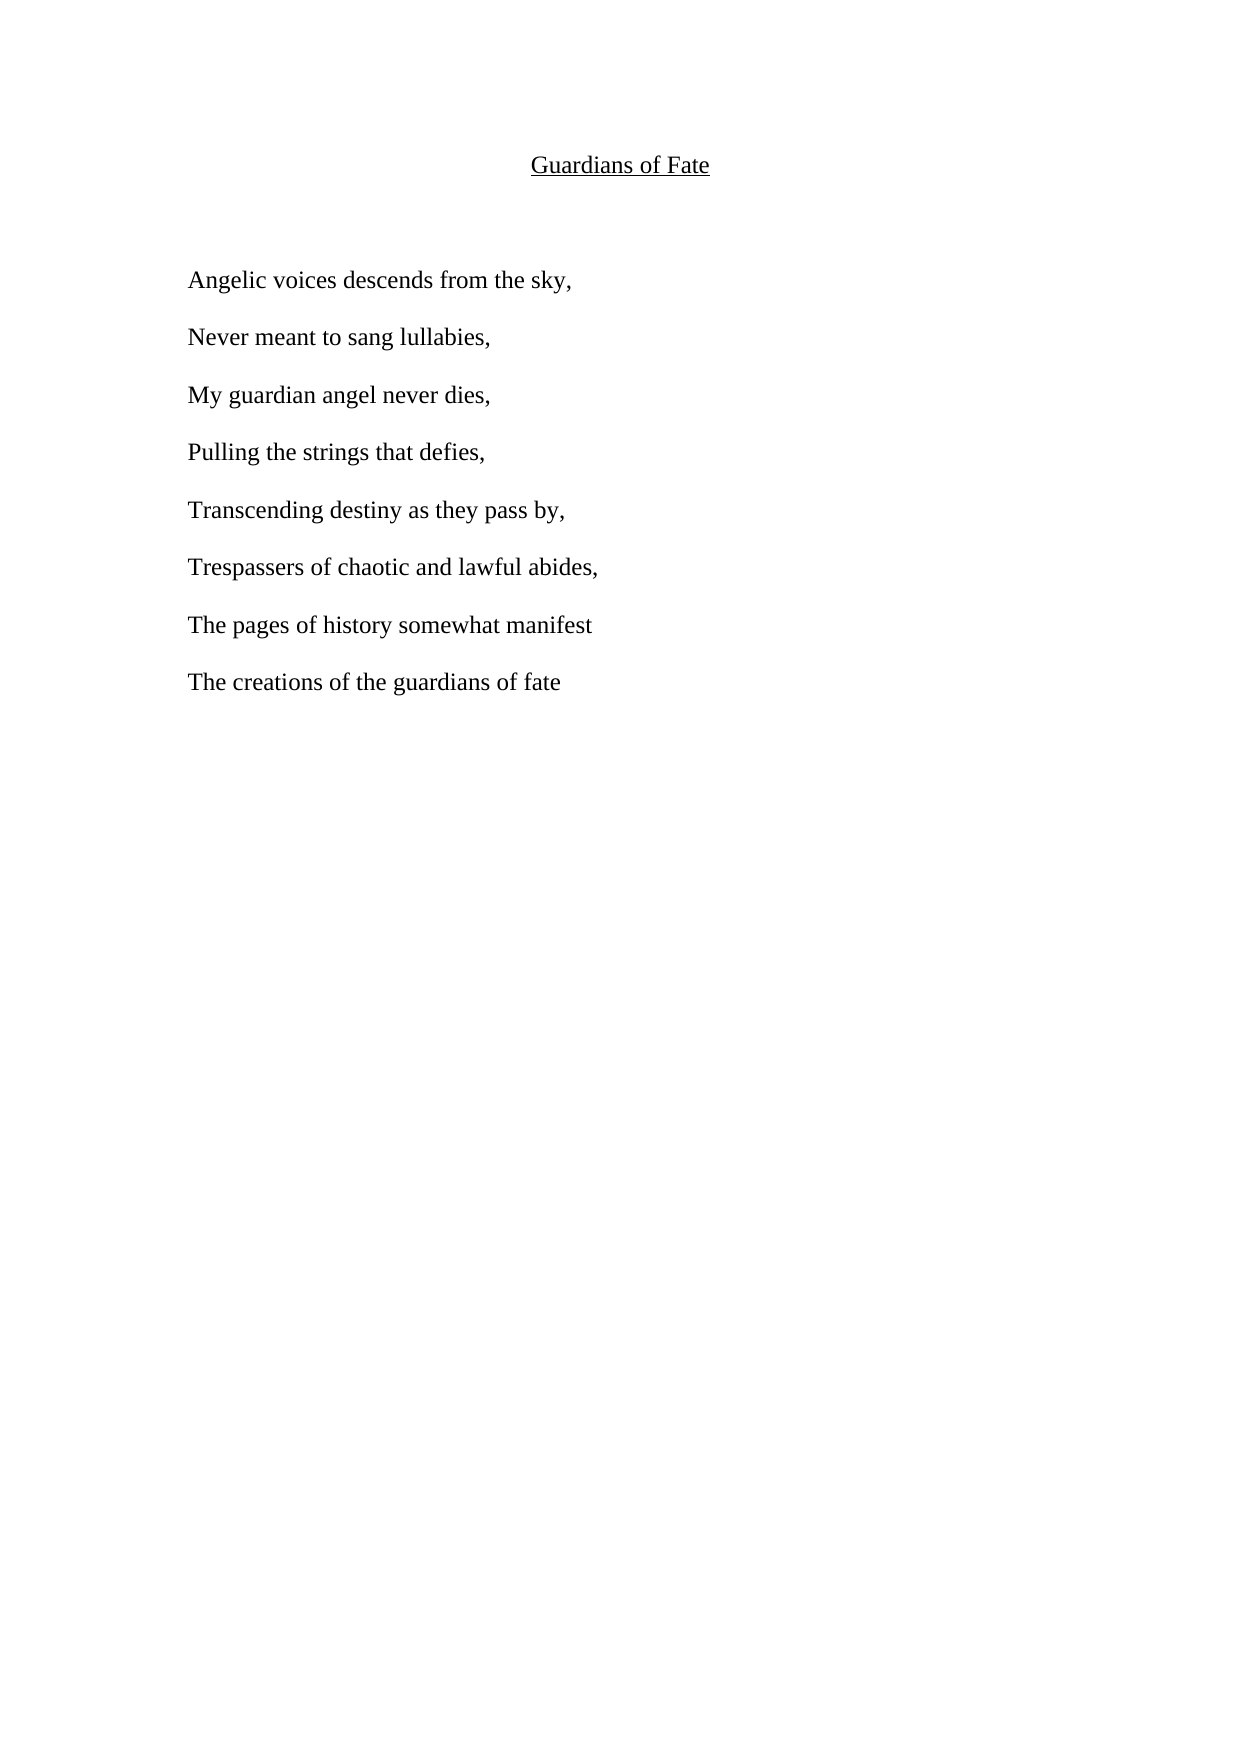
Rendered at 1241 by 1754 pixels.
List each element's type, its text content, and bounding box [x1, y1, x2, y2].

text Transcending destiny as they pass by, [187, 495, 1053, 524]
text The pages of history somewhat manifest [187, 610, 1053, 639]
text Never meant to sang lullabies, [187, 322, 1053, 351]
text Angelic voices descends from the sky, [187, 265, 1053, 294]
text My guardian angel never dies, [187, 380, 1053, 409]
text Pulling the strings that defies, [187, 437, 1053, 466]
text Guardians of Fate [187, 150, 1053, 179]
text The creations of the guardians of fate [187, 667, 1053, 696]
text Trespassers of chaotic and lawful abides, [187, 552, 1053, 581]
